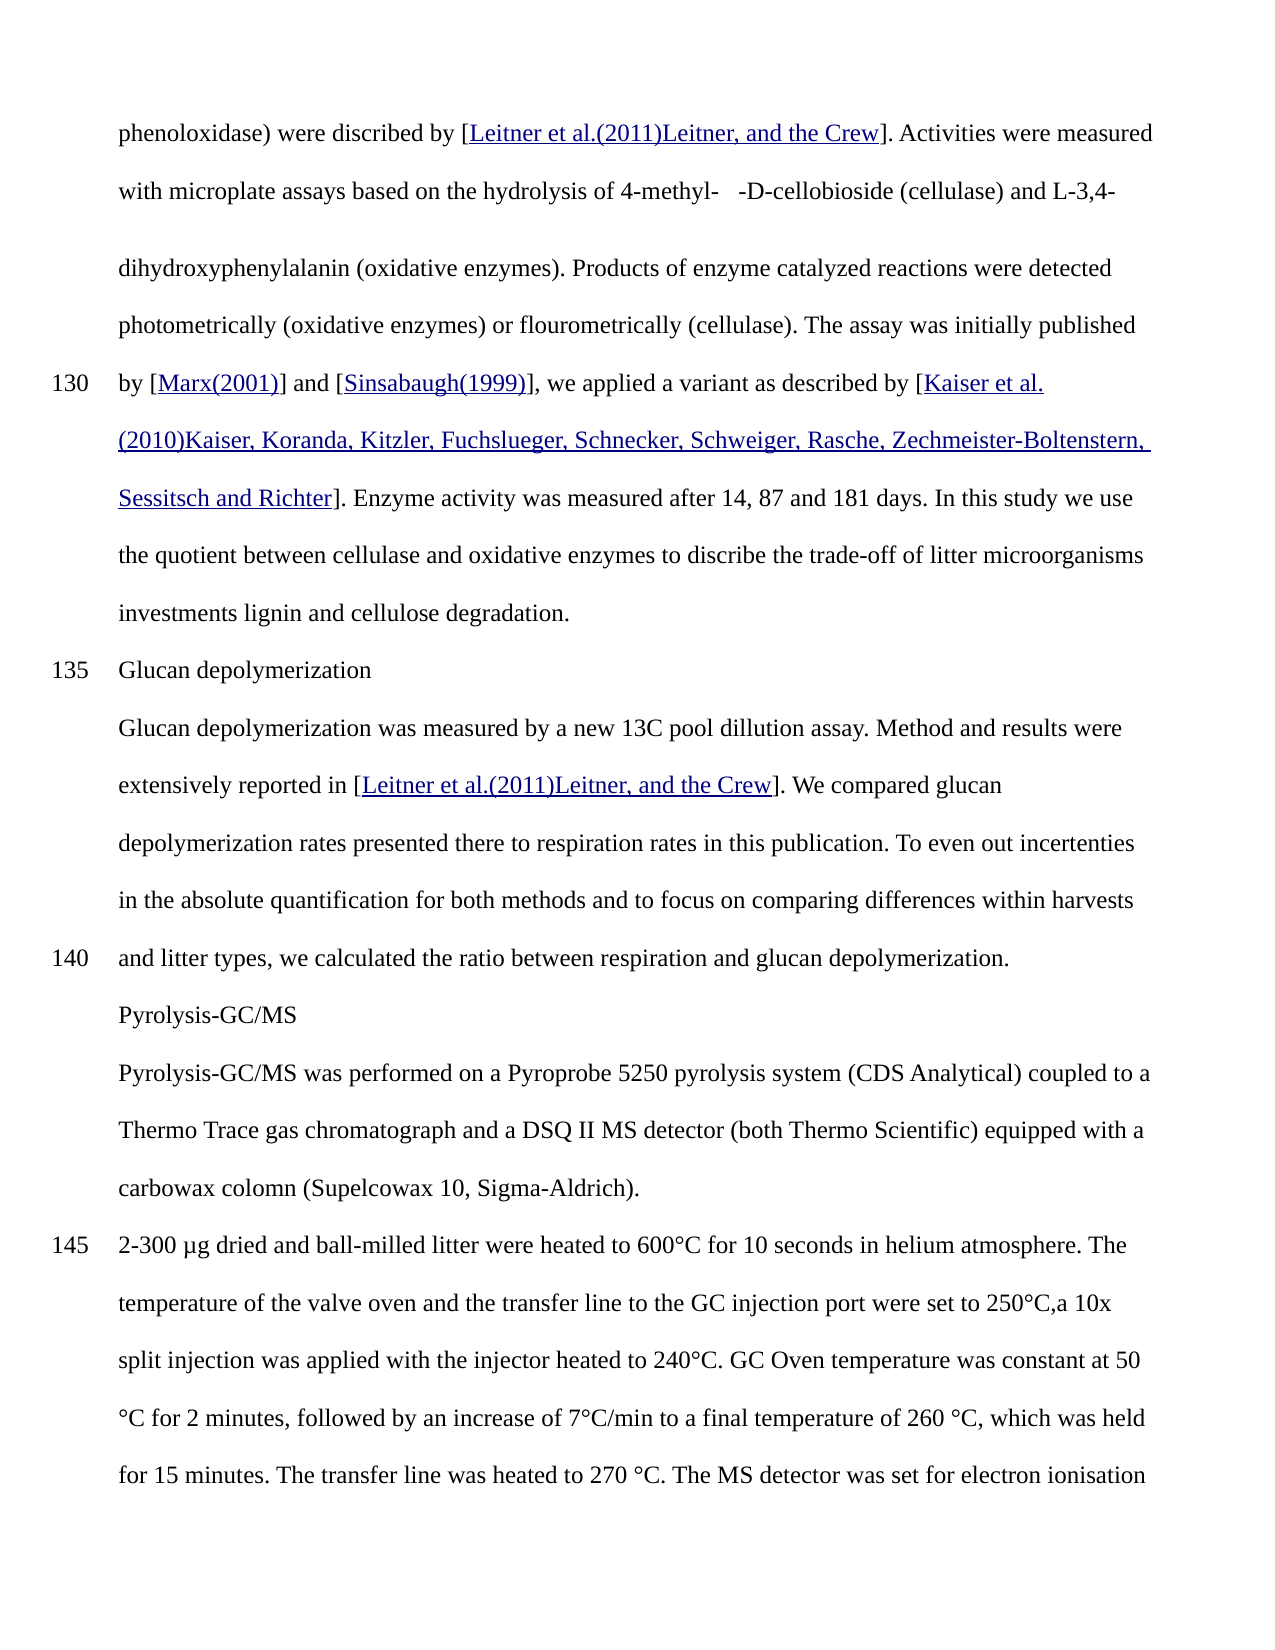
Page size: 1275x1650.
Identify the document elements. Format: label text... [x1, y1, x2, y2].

text 2-300 µg dried and ball-milled litter were heated to 600°C for 10 seconds in helium atmosphere. The temperature of the valve oven and the transfer line to the GC injection port were set to 250°C,a 10x split injection was applied with the injector heated to 240°C. GC Oven temperature was constant at 50 °C for 2 minutes, followed by an increase of 7°C/min to a final temperature of 260 °C, which was held for 15 minutes. The transfer line was heated to 270 °C. The MS detector was set for electron ionisation [118, 1230, 1157, 1489]
text Glucan depolymerization [118, 655, 1157, 684]
text phenoloxidase) were discribed by [Leitner et al.(2011)Leitner, and the Crew]. Activities were measured with microplate assays based on the hydrolysis of 4-methyl--D-cellobioside (cellulase) and L-3,4-dihydroxyphenylalanin (oxidative enzymes). Products of enzyme catalyzed reactions were detected photometrically (oxidative enzymes) or flourometrically (cellulase). The assay was initially published by [Marx(2001)] and [Sinsabaugh(1999)], we applied a variant as described by [Kaiser et al.(2010)Kaiser, Koranda, Kitzler, Fuchslueger, Schnecker, Schweiger, Rasche, Zechmeister-Boltenstern, Sessitsch and Richter]. Enzyme activity was measured after 14, 87 and 181 days. In this study we use the quotient between cellulase and oxidative enzymes to discribe the trade-off of litter microorganisms investments lignin and cellulose degradation. [118, 118, 1157, 627]
text Pyrolysis-GC/MS [118, 1000, 1157, 1029]
text Glucan depolymerization was measured by a new 13C pool dillution assay. Method and results were extensively reported in [Leitner et al.(2011)Leitner, and the Crew]. We compared glucan depolymerization rates presented there to respiration rates in this publication. To even out incertenties in the absolute quantification for both methods and to focus on comparing differences within harvests and litter types, we calculated the ratio between respiration and glucan depolymerization. [118, 713, 1157, 972]
text Pyrolysis-GC/MS was performed on a Pyroprobe 5250 pyrolysis system (CDS Analytical) coupled to a Thermo Trace gas chromatograph and a DSQ II MS detector (both Thermo Scientific) equipped with a carbowax colomn (Supelcowax 10, Sigma-Aldrich). [118, 1058, 1157, 1202]
